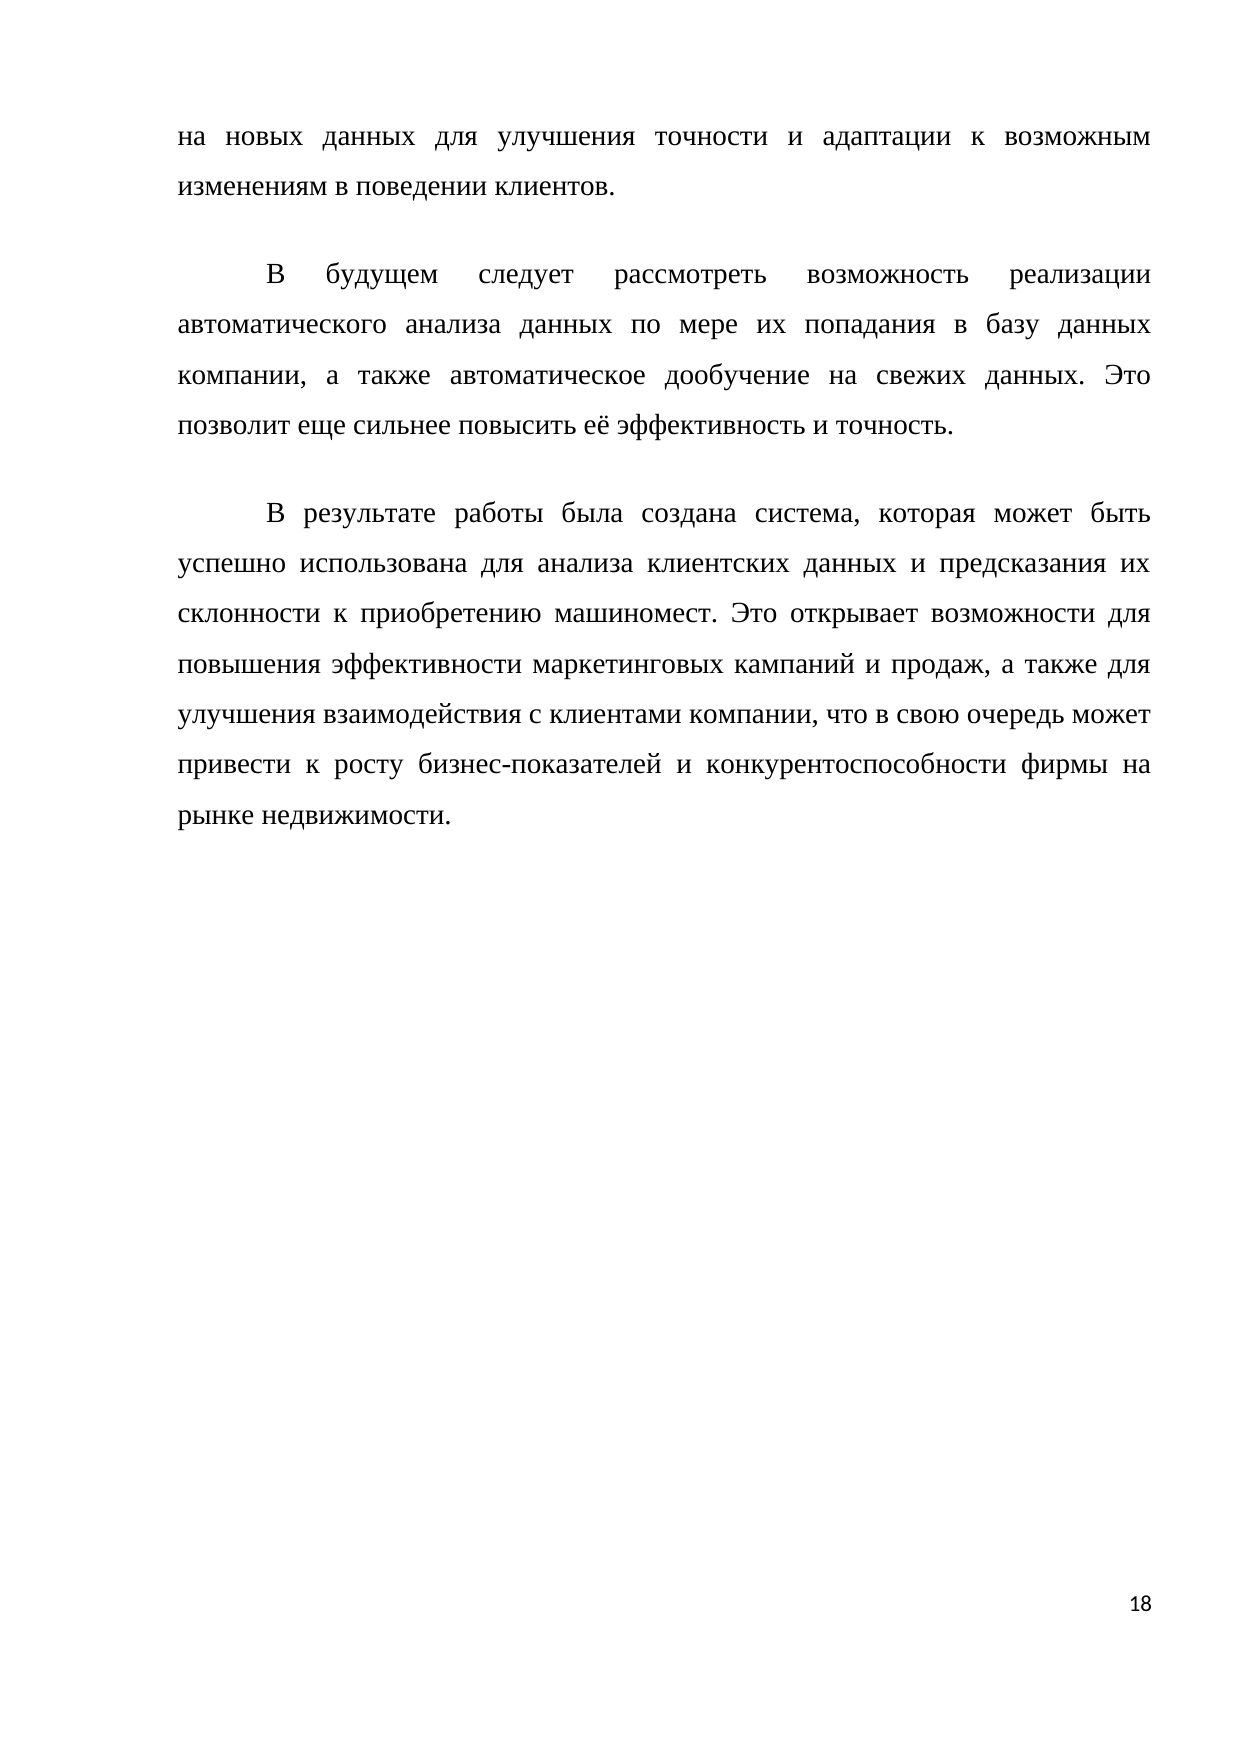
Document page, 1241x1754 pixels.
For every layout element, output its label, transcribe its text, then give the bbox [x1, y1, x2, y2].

text В результате работы была создана система, которая может быть успешно использована для анализа клиентских данных и предсказания их склонности к приобретению машиномест. Это открывает возможности для повышения эффективности маркетинговых кампаний и продаж, а также для улучшения взаимодействия с клиентами компании, что в свою очередь может привести к росту бизнес-показателей и конкурентоспособности фирмы на рынке недвижимости. [177, 495, 1152, 830]
text на новых данных для улучшения точности и адаптации к возможным изменениям в поведении клиентов. [177, 118, 1152, 202]
text В будущем следует рассмотреть возможность реализации автоматического анализа данных по мере их попадания в базу данных компании, а также автоматическое дообучение на свежих данных. Это позволит еще сильнее повысить её эффективность и точность. [177, 256, 1152, 441]
